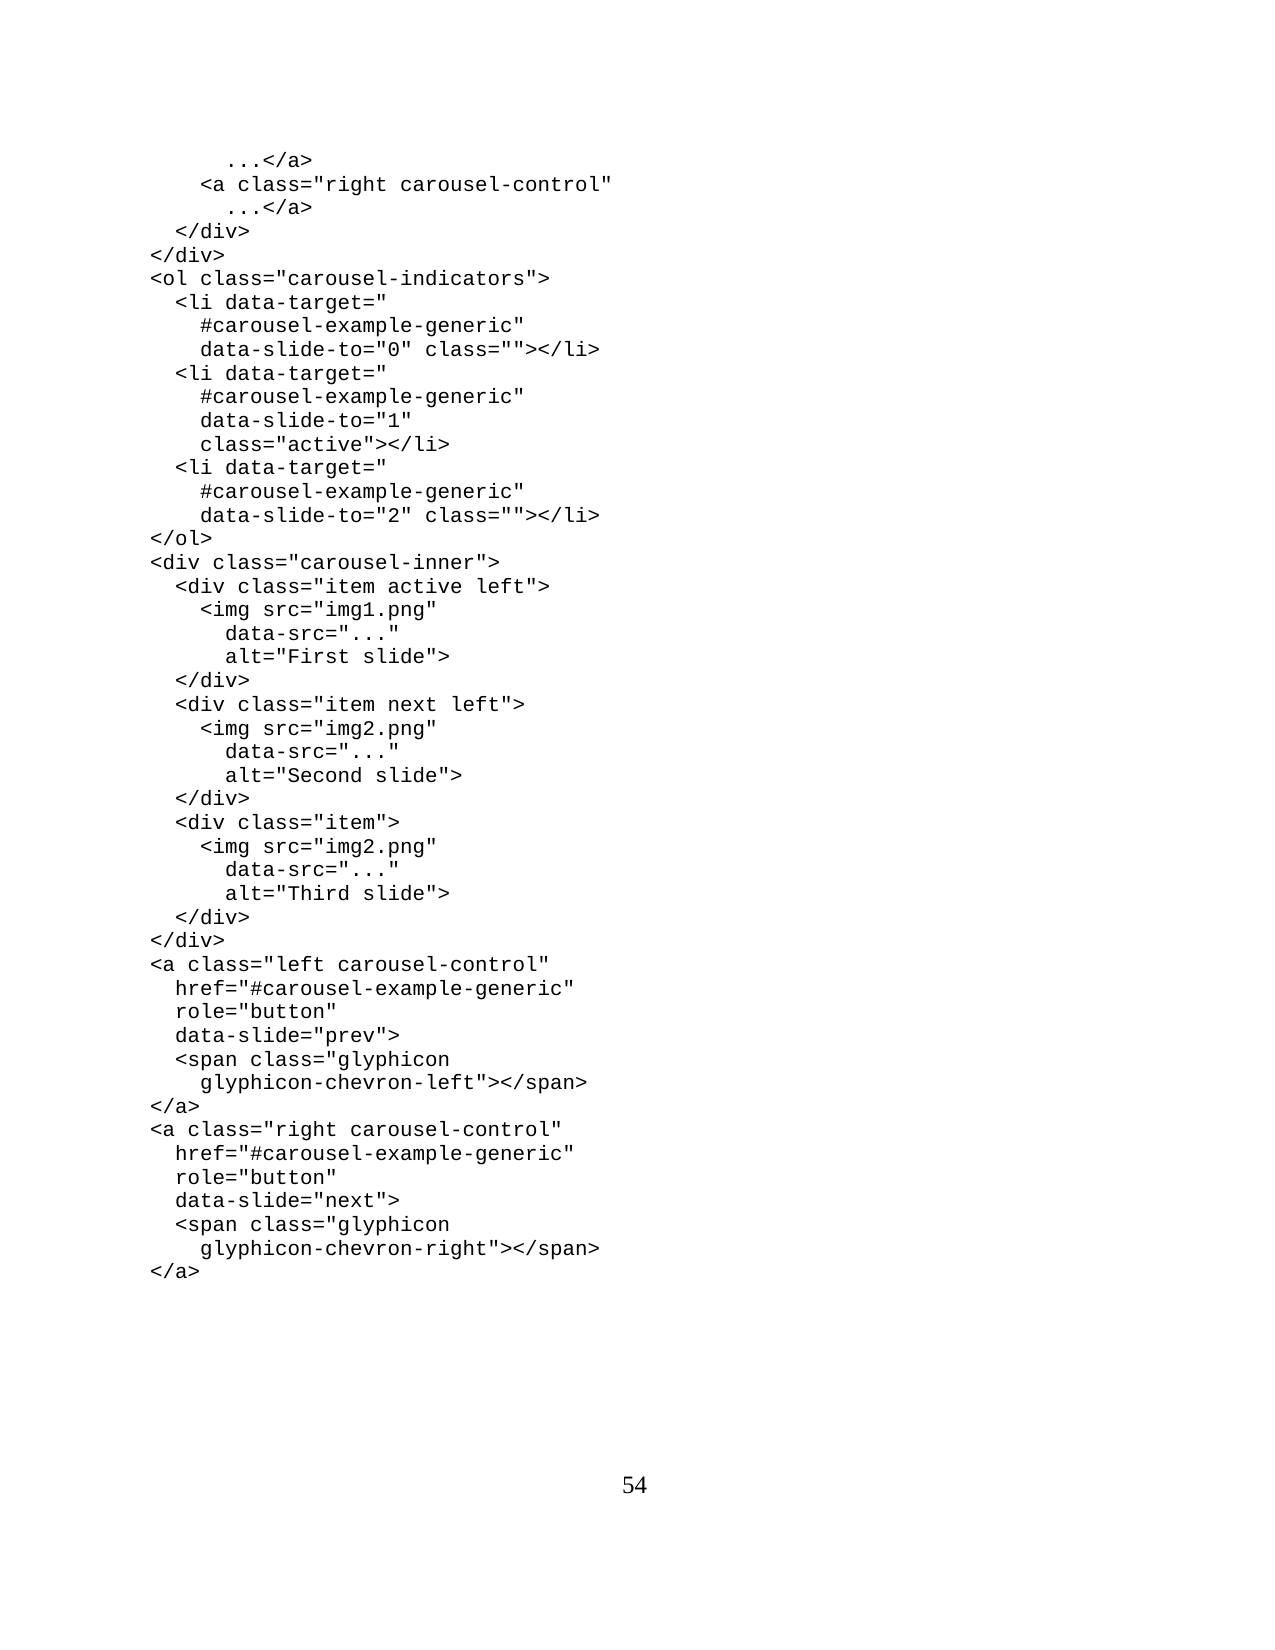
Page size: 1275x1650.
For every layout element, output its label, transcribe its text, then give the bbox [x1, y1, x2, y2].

text <img src="img2.png" [150, 836, 1125, 859]
text data-slide-to="0" class=""></li> [150, 339, 1125, 363]
text <li data-target=" [150, 292, 1125, 316]
text alt="Second slide"> [150, 765, 1125, 788]
text </a> [150, 1261, 1125, 1285]
text data-src="..." [150, 623, 1125, 647]
text role="button" [150, 1167, 1125, 1190]
text </a> [150, 1096, 1125, 1119]
text </div> [150, 930, 1125, 954]
text </ol> [150, 528, 1125, 552]
text alt="First slide"> [150, 647, 1125, 670]
text <li data-target=" [150, 457, 1125, 481]
text data-slide="prev"> [150, 1025, 1125, 1048]
text href="#carousel-example-generic" [150, 978, 1125, 1001]
text glyphicon-chevron-right"></span> [150, 1238, 1125, 1261]
text #carousel-example-generic" [150, 386, 1125, 410]
text <a class="left carousel-control" [150, 954, 1125, 978]
text data-src="..." [150, 859, 1125, 883]
text </div> [150, 221, 1125, 244]
text ...</a> [150, 197, 1125, 221]
text <span class="glyphicon [150, 1048, 1125, 1072]
text class="active"></li> [150, 434, 1125, 457]
text <a class="right carousel-control" [150, 1119, 1125, 1143]
text <div class="item next left"> [150, 694, 1125, 717]
text glyphicon-chevron-left"></span> [150, 1072, 1125, 1096]
text #carousel-example-generic" [150, 481, 1125, 505]
text alt="Third slide"> [150, 883, 1125, 907]
text <div class="item"> [150, 812, 1125, 836]
text </div> [150, 670, 1125, 694]
text </div> [150, 788, 1125, 812]
text </div> [150, 244, 1125, 268]
text <li data-target=" [150, 363, 1125, 386]
text <a class="right carousel-control" [150, 174, 1125, 197]
text data-src="..." [150, 741, 1125, 765]
text <div class="carousel-inner"> [150, 552, 1125, 576]
text </div> [150, 907, 1125, 930]
text href="#carousel-example-generic" [150, 1143, 1125, 1167]
text #carousel-example-generic" [150, 316, 1125, 339]
text ...</a> [150, 150, 1125, 174]
text <ol class="carousel-indicators"> [150, 268, 1125, 292]
text <img src="img1.png" [150, 599, 1125, 623]
text <span class="glyphicon [150, 1214, 1125, 1238]
text data-slide-to="1" [150, 410, 1125, 434]
text data-slide-to="2" class=""></li> [150, 505, 1125, 528]
text data-slide="next"> [150, 1190, 1125, 1214]
text role="button" [150, 1001, 1125, 1025]
text <img src="img2.png" [150, 717, 1125, 741]
text <div class="item active left"> [150, 576, 1125, 599]
